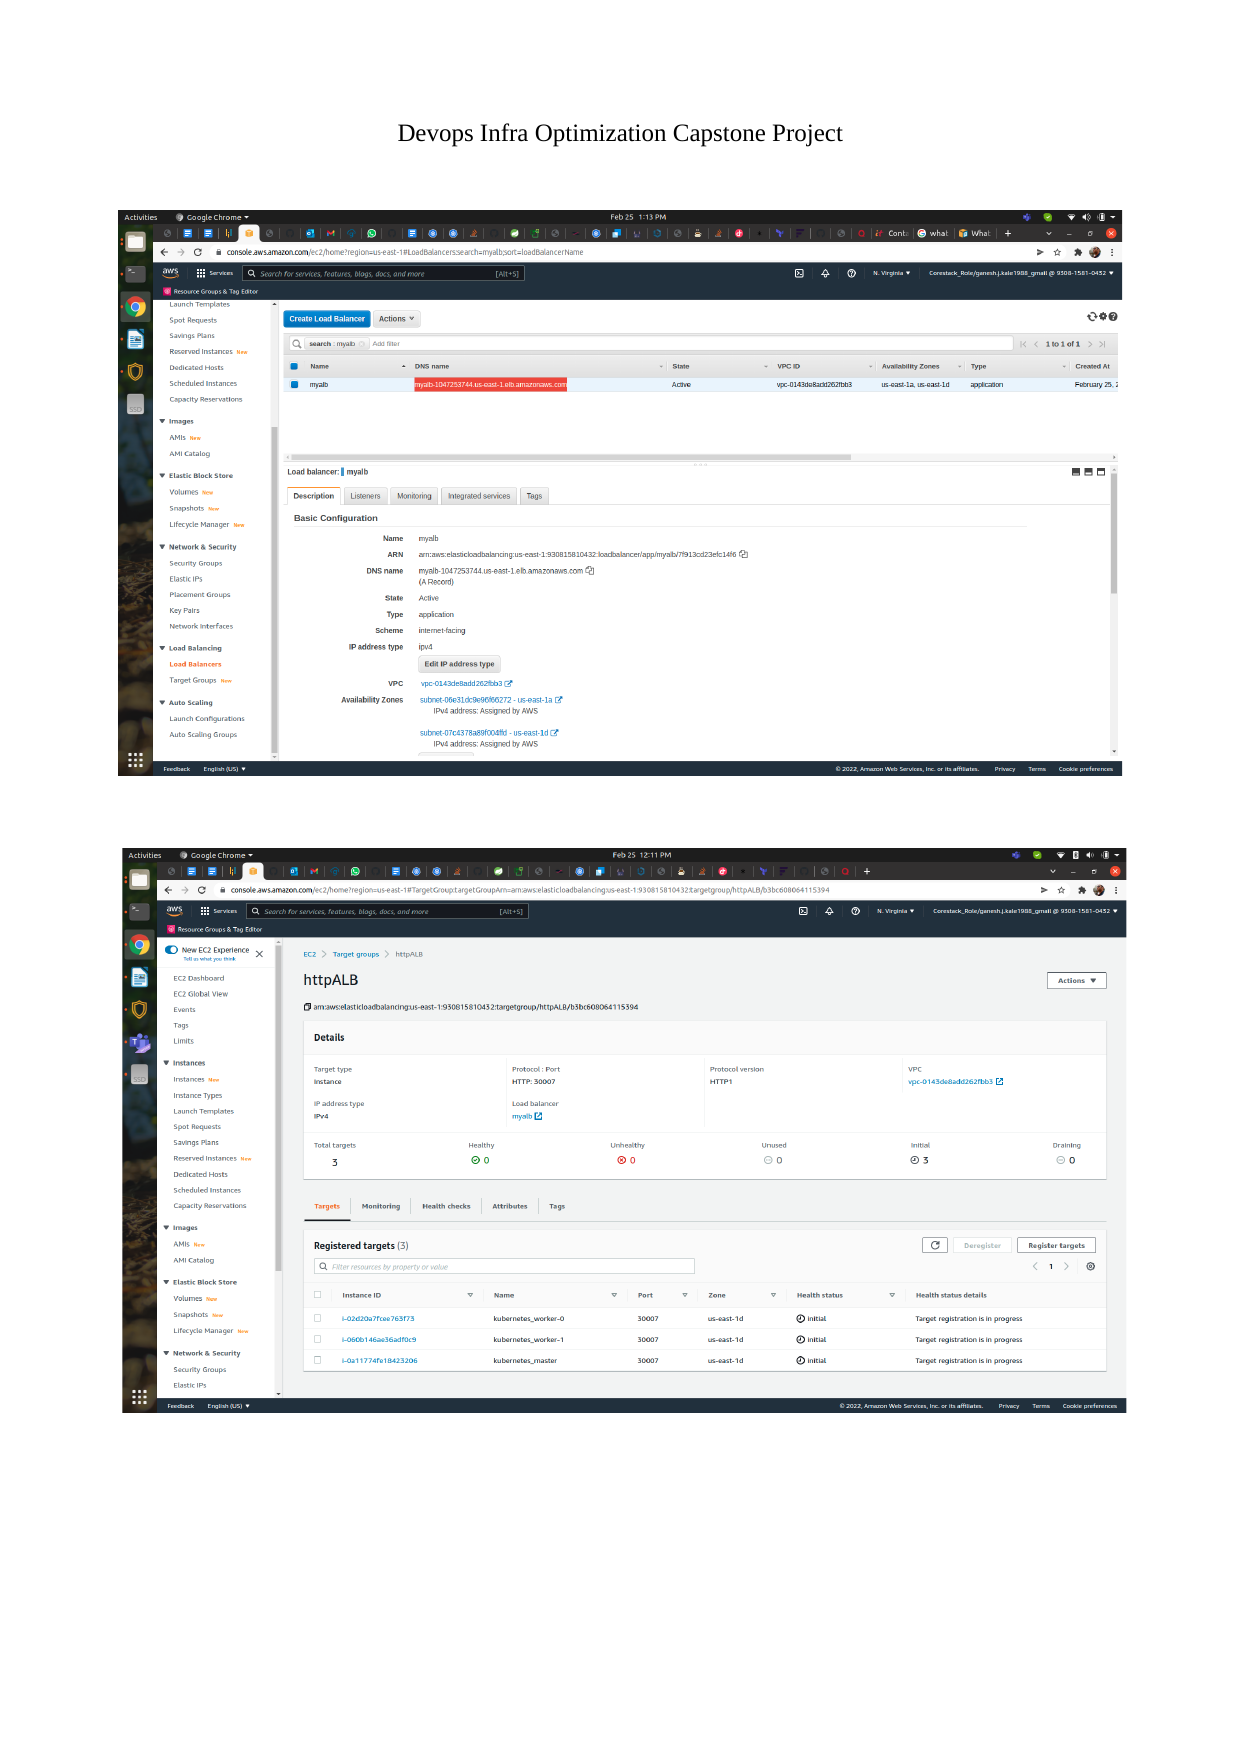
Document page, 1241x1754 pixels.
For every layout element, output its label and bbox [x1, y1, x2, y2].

picture [118, 210, 1123, 776]
picture [122, 848, 1127, 1413]
